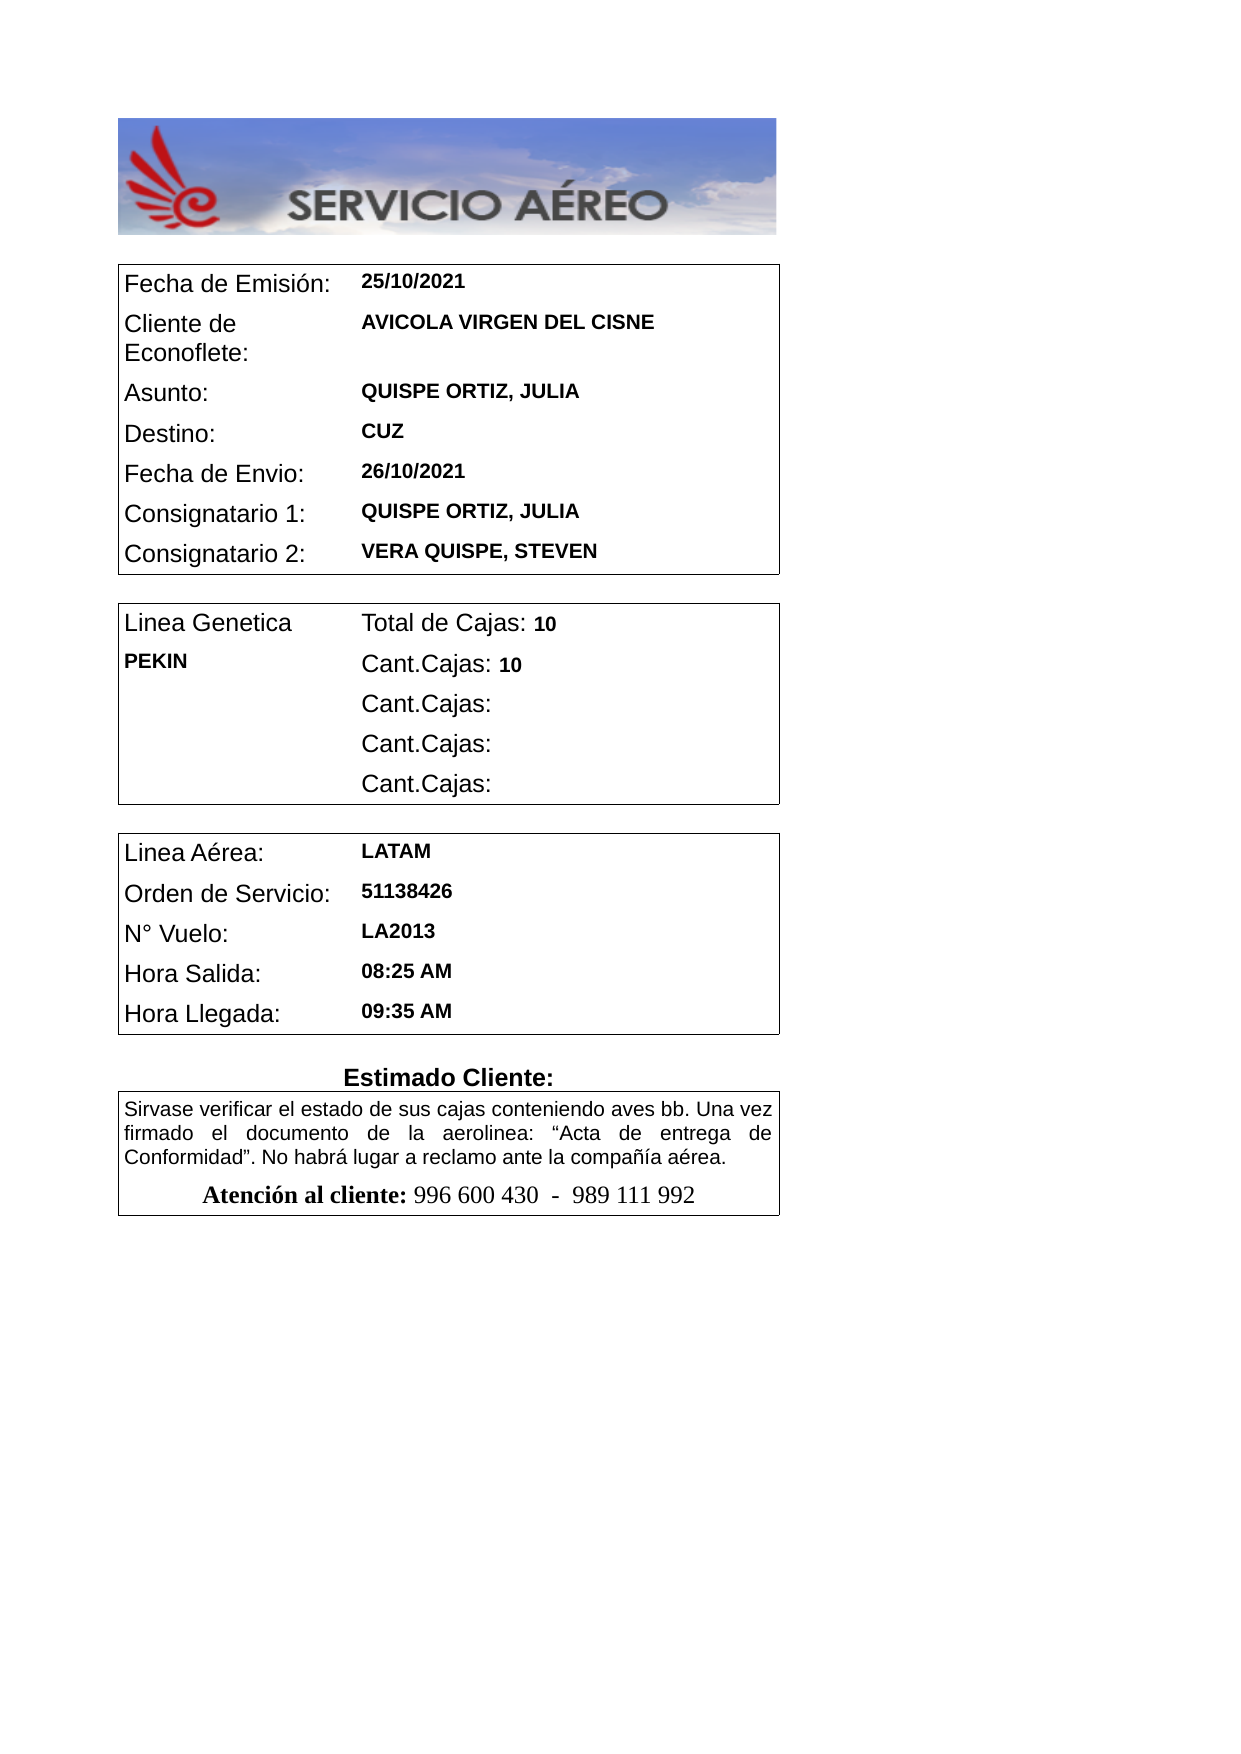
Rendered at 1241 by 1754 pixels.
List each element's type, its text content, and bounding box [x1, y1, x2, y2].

table_header 25/10/2021 [356, 265, 779, 304]
table_cell QUISPE ORTIZ, JULIA [356, 373, 779, 413]
picture [118, 118, 777, 235]
table_cell [118, 805, 356, 833]
table_cell Linea Genetica [119, 604, 356, 643]
table_cell Total de Cajas: 10 [356, 604, 779, 643]
table_cell Consignatario 1: [119, 493, 356, 533]
table_cell Cliente de Econoflete: [119, 304, 356, 373]
table_cell [119, 723, 356, 763]
table_cell CUZ [356, 413, 779, 453]
table_cell VERA QUISPE, STEVEN [356, 534, 779, 574]
table_cell Atención al cliente: 996 600 430 - 989 111 992 [119, 1175, 779, 1215]
table_cell Cant.Cajas: [356, 683, 779, 723]
table_cell Hora Salida: [119, 953, 356, 993]
table_cell Cant.Cajas: [356, 723, 779, 763]
table_cell AVICOLA VIRGEN DEL CISNE [356, 304, 779, 373]
table_cell Asunto: [119, 373, 356, 413]
table_cell Cant.Cajas: [356, 764, 779, 804]
table_cell Consignatario 2: [119, 534, 356, 574]
table_cell 09:35 AM [356, 994, 779, 1034]
table_cell LA2013 [356, 913, 779, 953]
table_cell Destino: [119, 413, 356, 453]
table_cell 51138426 [356, 873, 779, 913]
table_cell LATAM [356, 834, 779, 873]
table_cell Linea Aérea: [119, 834, 356, 873]
table_cell [356, 805, 779, 833]
table_cell Orden de Servicio: [119, 873, 356, 913]
table_cell Estimado Cliente: [118, 1035, 779, 1091]
table_cell [118, 575, 356, 603]
table_cell Sirvase verificar el estado de sus cajas conteniendo aves bb. Una vez firmado el documento de la aerolinea: “Acta de entrega de Conformidad”. No habrá lugar a reclamo ante la compañía aérea. [119, 1092, 779, 1175]
table_cell [119, 764, 356, 804]
table_cell N° Vuelo: [119, 913, 356, 953]
table_cell Hora Llegada: [119, 994, 356, 1034]
table_cell [356, 575, 779, 603]
table_cell 08:25 AM [356, 953, 779, 993]
table_cell QUISPE ORTIZ, JULIA [356, 493, 779, 533]
table_cell Cant.Cajas: 10 [356, 643, 779, 683]
table_header Fecha de Emisión: [119, 265, 356, 304]
table_cell [119, 683, 356, 723]
table_cell PEKIN [119, 643, 356, 683]
table_cell 26/10/2021 [356, 453, 779, 493]
table_cell Fecha de Envio: [119, 453, 356, 493]
